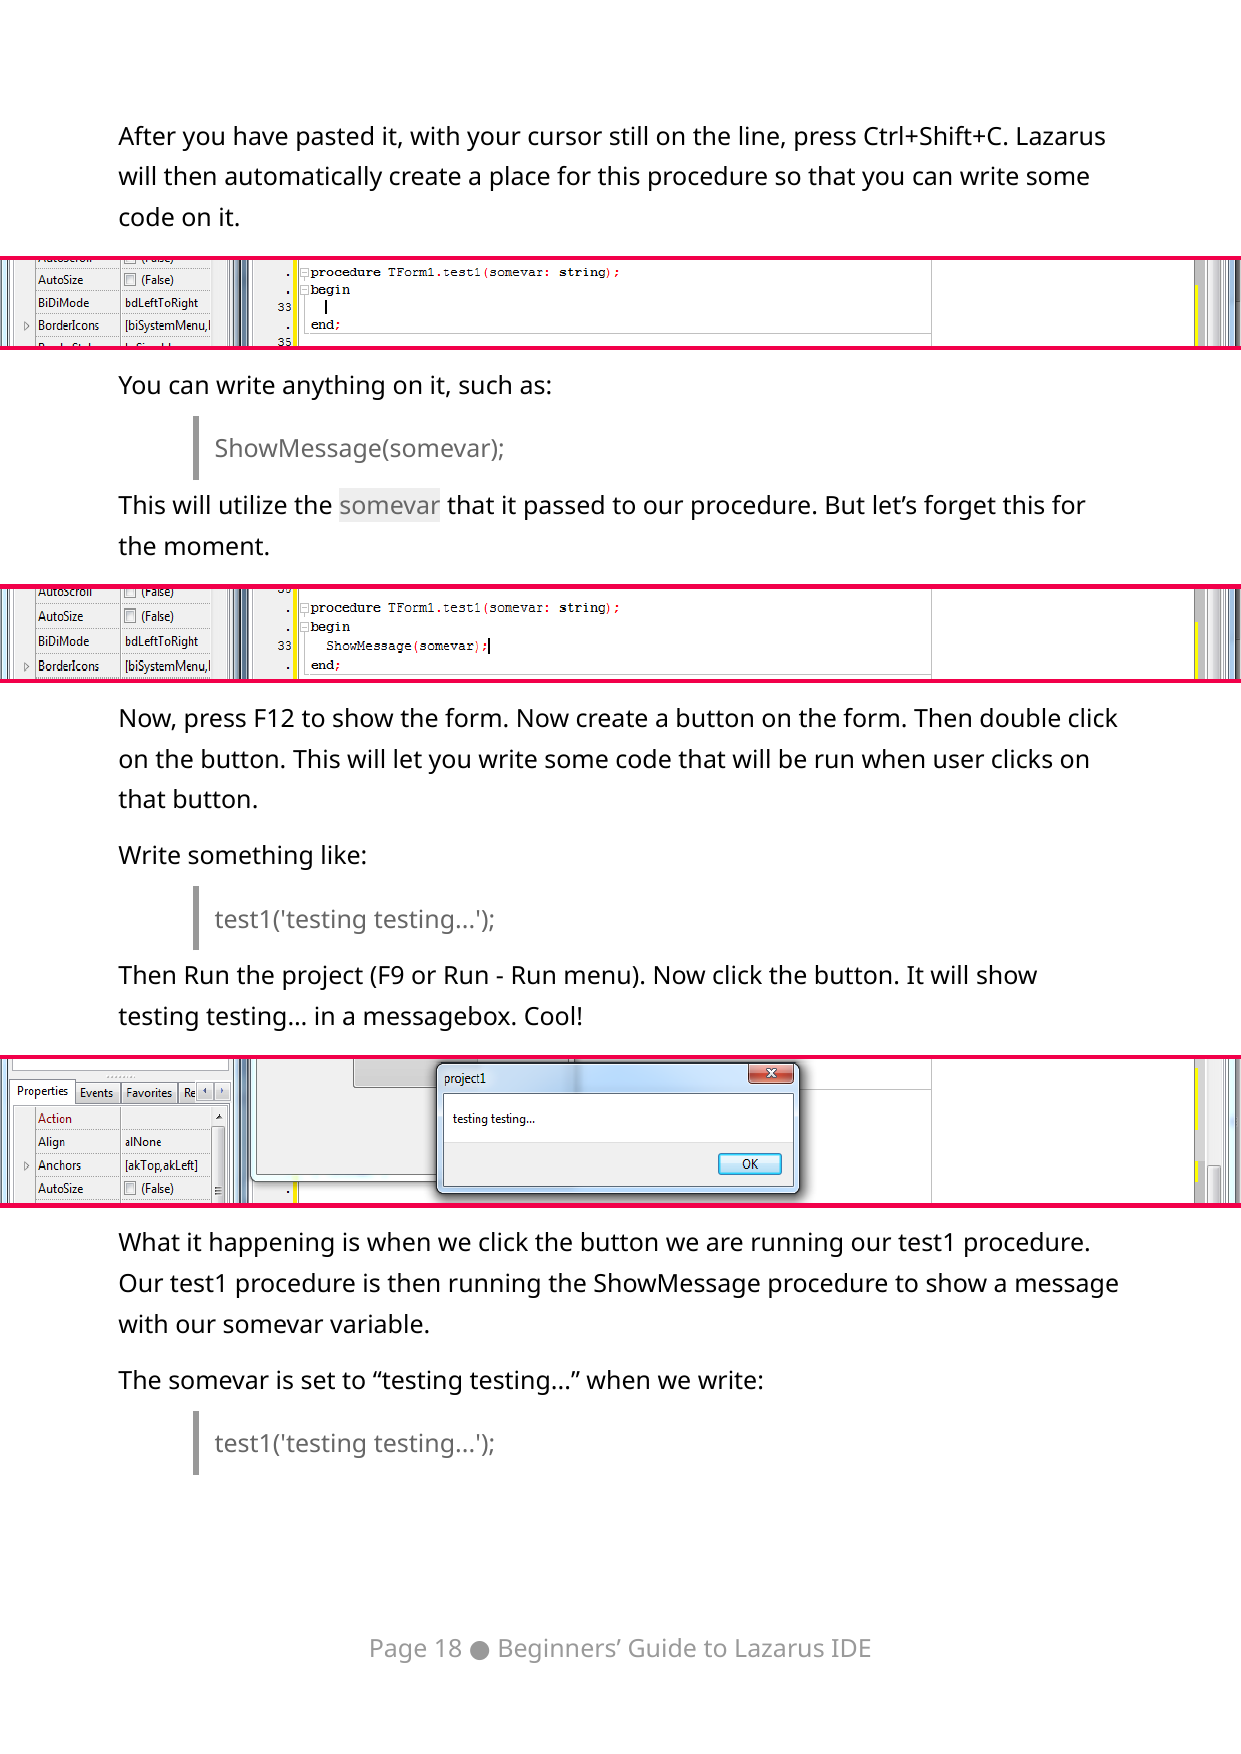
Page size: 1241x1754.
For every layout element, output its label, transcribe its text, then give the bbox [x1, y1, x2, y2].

text This will utilize the somevar that it passed to our procedure. But let’s forget this for the moment. [118, 488, 1122, 562]
text Then Run the project (F9 or Run - Run menu). Now click the button. It will show testing testing… in a messagebox. Cool! [118, 958, 1122, 1033]
text After you have pasted it, with your cursor still on the line, press Ctrl+Shift+C. Lazarus will then automatically create a place for this procedure so that you can write some code on it. [118, 118, 1122, 234]
picture [0, 589, 1241, 679]
text Write something like: [118, 838, 1122, 872]
text test1('testing testing...'); [199, 886, 1047, 950]
text You can write anything on it, such as: [118, 350, 1122, 402]
picture [0, 260, 1241, 346]
text What it happening is when we click the button we are running our test1 procedure. Our test1 procedure is then running the ShowMessage procedure to show a message with our somevar variable. [118, 1208, 1122, 1341]
text Now, press F12 to show the form. Now create a button on the form. Then double click on the button. This will let you write some code that will be run when user clicks on that button. [118, 683, 1122, 816]
text ShowMessage(somevar); [199, 416, 1047, 480]
text test1('testing testing...'); [199, 1411, 1047, 1475]
text The somevar is set to “testing testing...” when we write: [118, 1362, 1122, 1397]
picture [0, 1059, 1241, 1203]
